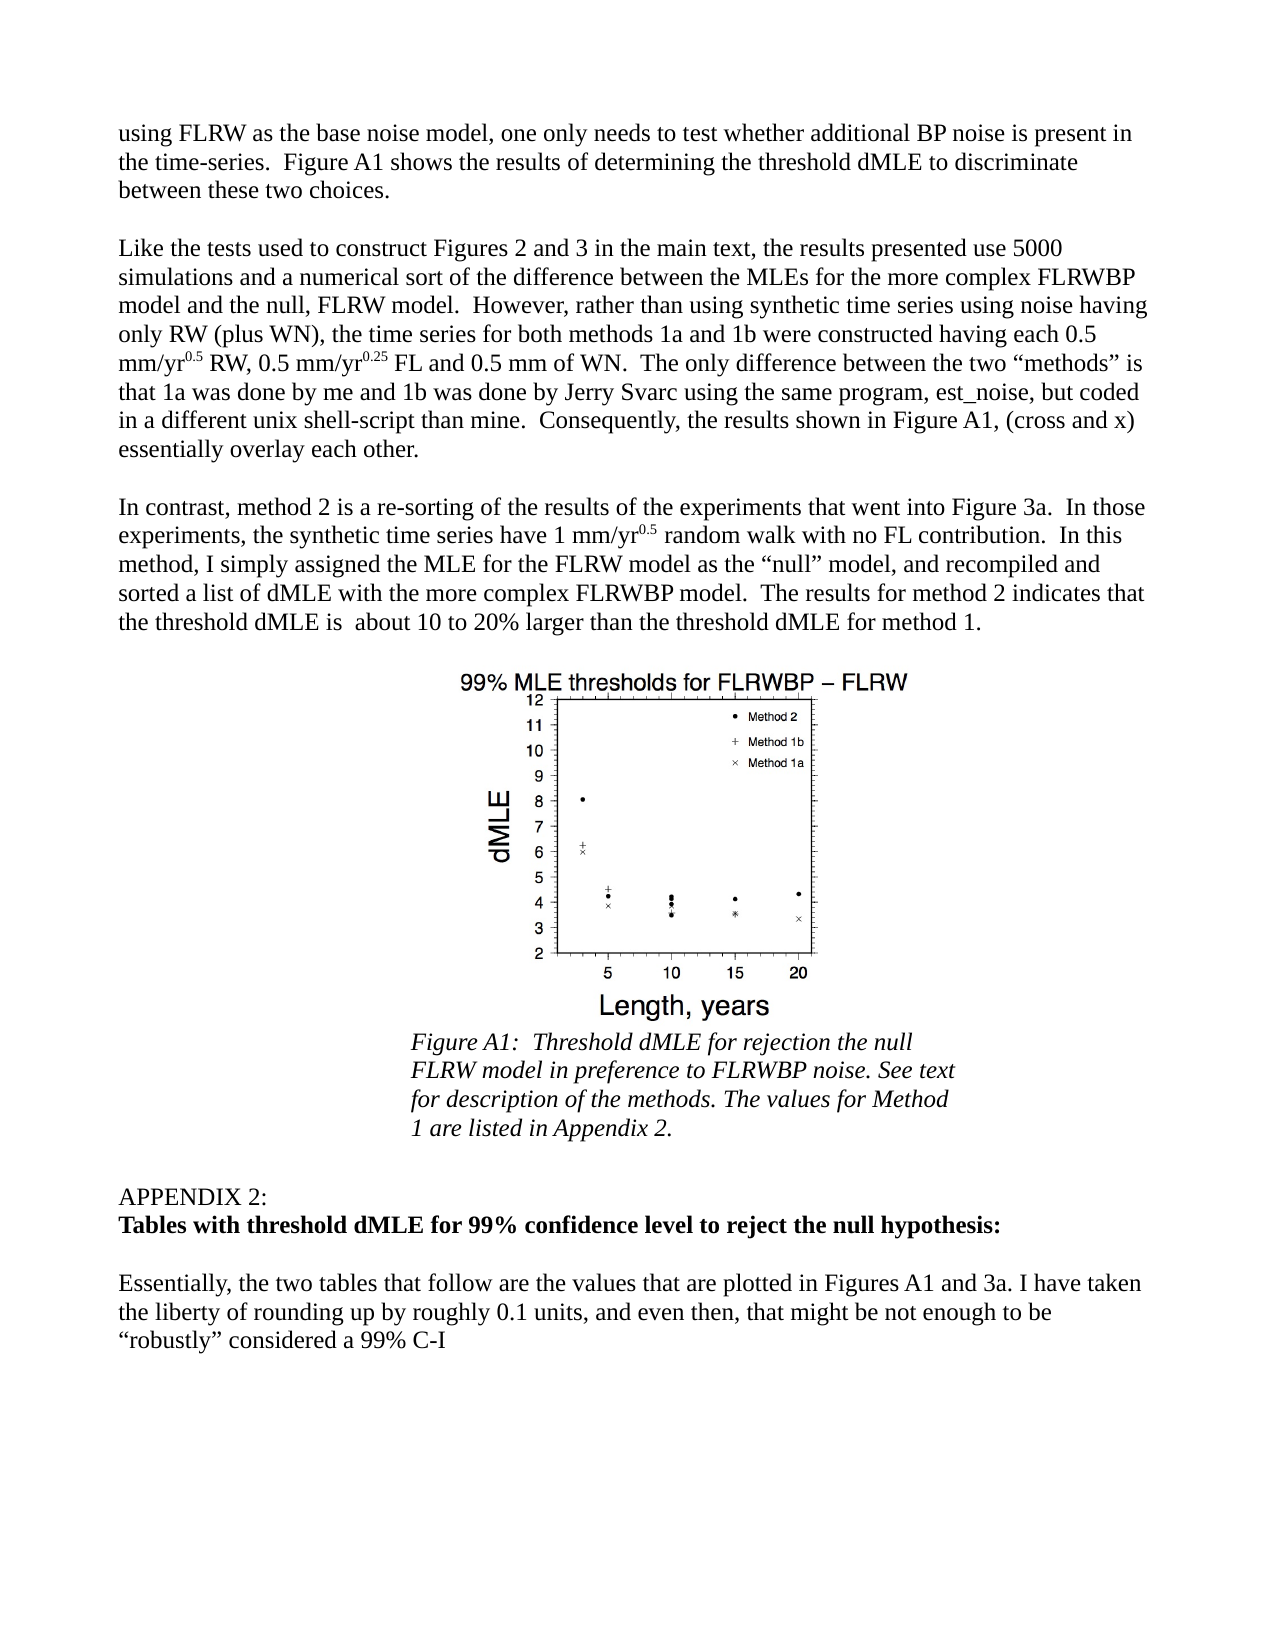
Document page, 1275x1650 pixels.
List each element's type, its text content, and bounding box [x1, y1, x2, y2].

text Essentially, the two tables that follow are the values that are plotted in Figures A1 and 3a. I have taken the liberty of rounding up by roughly 0.1 units, and even then, that might be not enough to be [118, 1268, 1157, 1326]
text APPENDIX 2: [118, 1182, 1157, 1211]
text Figure A1: Threshold dMLE for rejection the null FLRW model in preference to FLRWBP noise. See text for description of the methods. The values for Method 1 are listed in Appendix 2. [411, 706, 960, 1142]
text using FLRW as the base noise model, one only needs to test whether additional BP noise is present in the time-series. Figure A1 shows the results of determining the threshold dMLE to discriminate between these two choices. [118, 118, 1157, 204]
text “robustly” considered a 99% C-I [118, 1326, 1157, 1354]
text In contrast, method 2 is a re-sorting of the results of the experiments that went into Figure 3a. In those experiments, the synthetic time series have 1 mm/yr0.5 random walk with no FL contribution. In this method, I simply assigned the MLE for the FLRW model as the “null” model, and recompiled and sorted a list of dMLE with the more complex FLRWBP model. The results for method 2 indicates that the threshold dMLE is about 10 to 20% larger than the threshold dMLE for method 1. [118, 492, 1157, 636]
text Tables with threshold dMLE for 99% confidence level to reject the null hypothesis: [118, 1211, 1157, 1239]
text Like the tests used to construct Figures 2 and 3 in the main text, the results presented use 5000 simulations and a numerical sort of the difference between the MLEs for the more complex FLRWBP model and the null, FLRW model. However, rather than using synthetic time series using noise having only RW (plus WN), the time series for both methods 1a and 1b were constructed having each 0.5 mm/yr0.5 RW, 0.5 mm/yr0.25 FL and 0.5 mm of WN. The only difference between the two “methods” is that 1a was done by me and 1b was done by Jerry Svarc using the same program, est_noise, but coded in a different unix shell-script than mine. Consequently, the results shown in Figure A1, (cross and x) essentially overlay each other. [118, 233, 1157, 463]
picture [458, 664, 716, 804]
